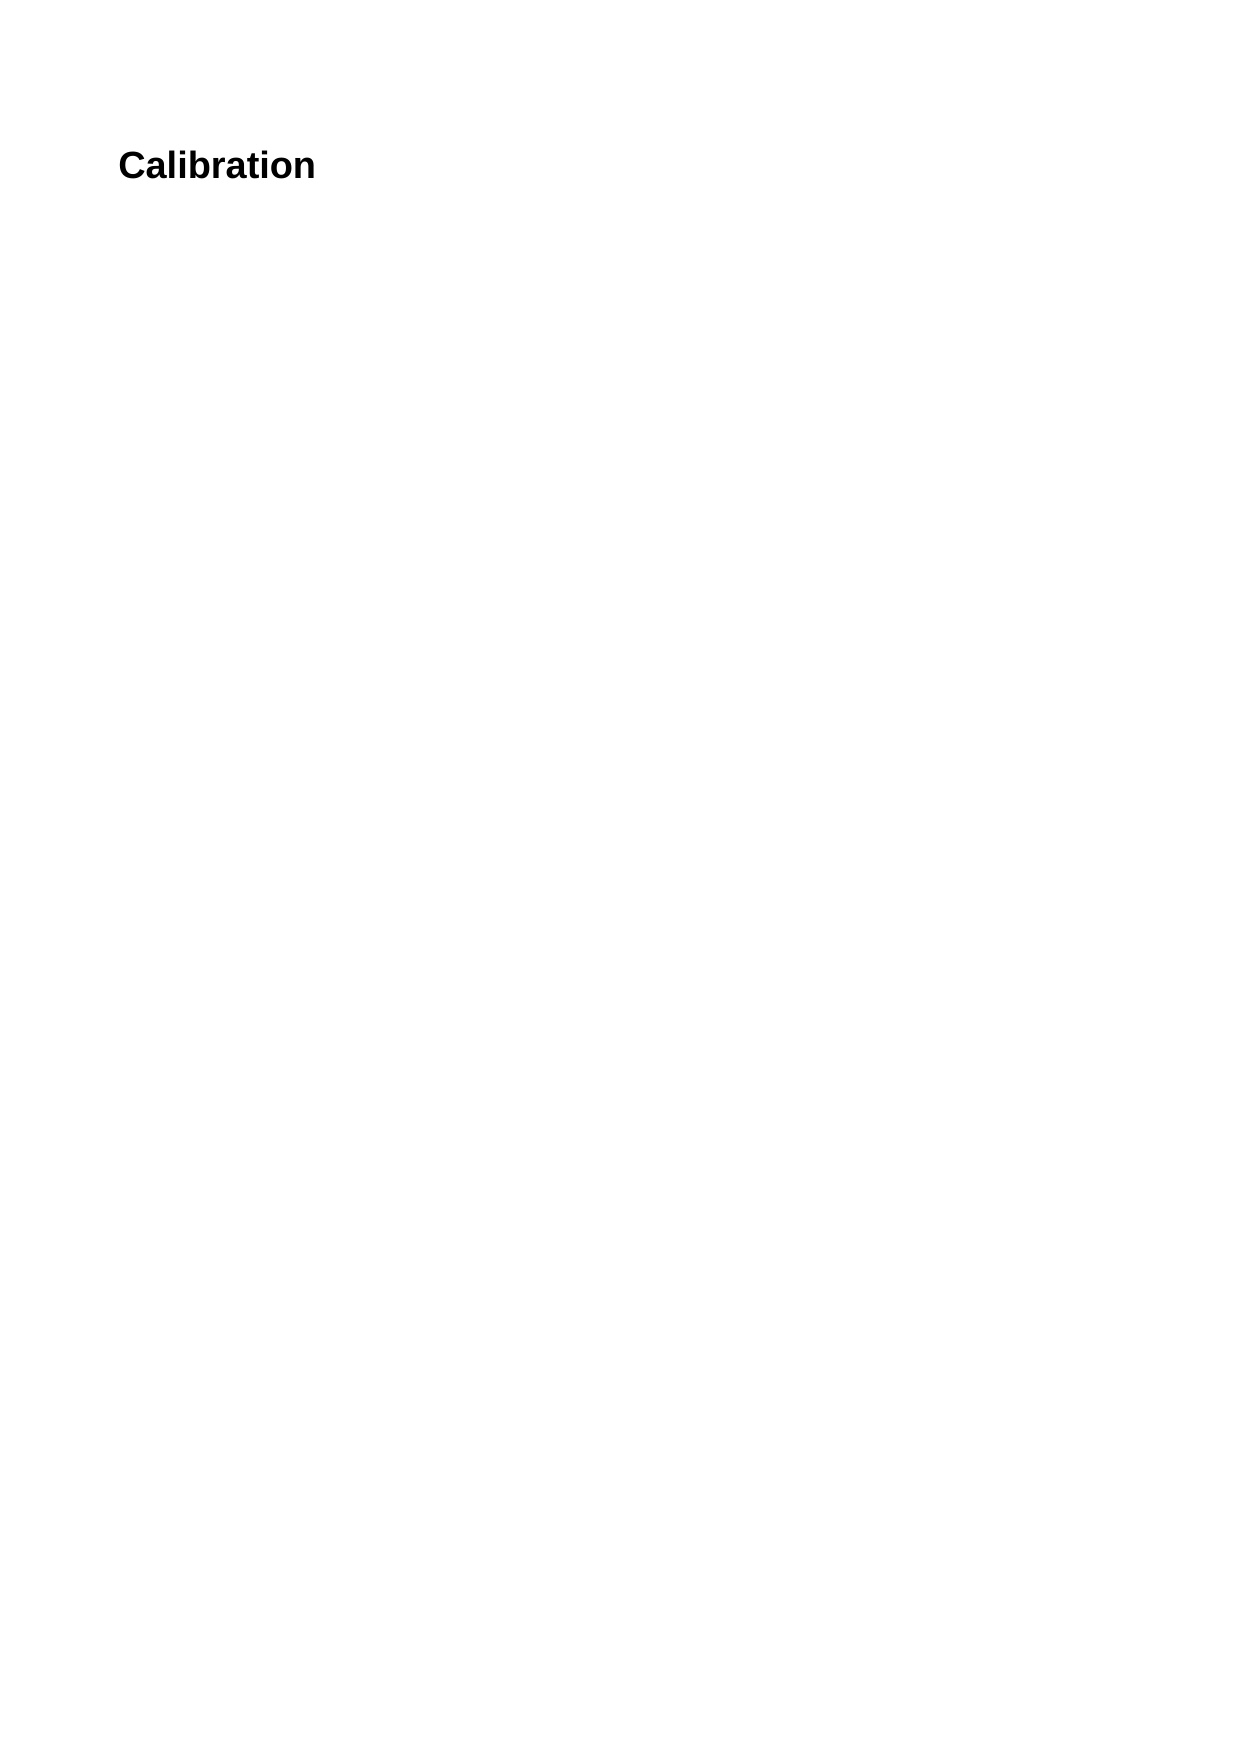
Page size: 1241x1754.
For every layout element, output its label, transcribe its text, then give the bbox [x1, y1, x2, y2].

subtitle Calibration [118, 143, 1122, 187]
